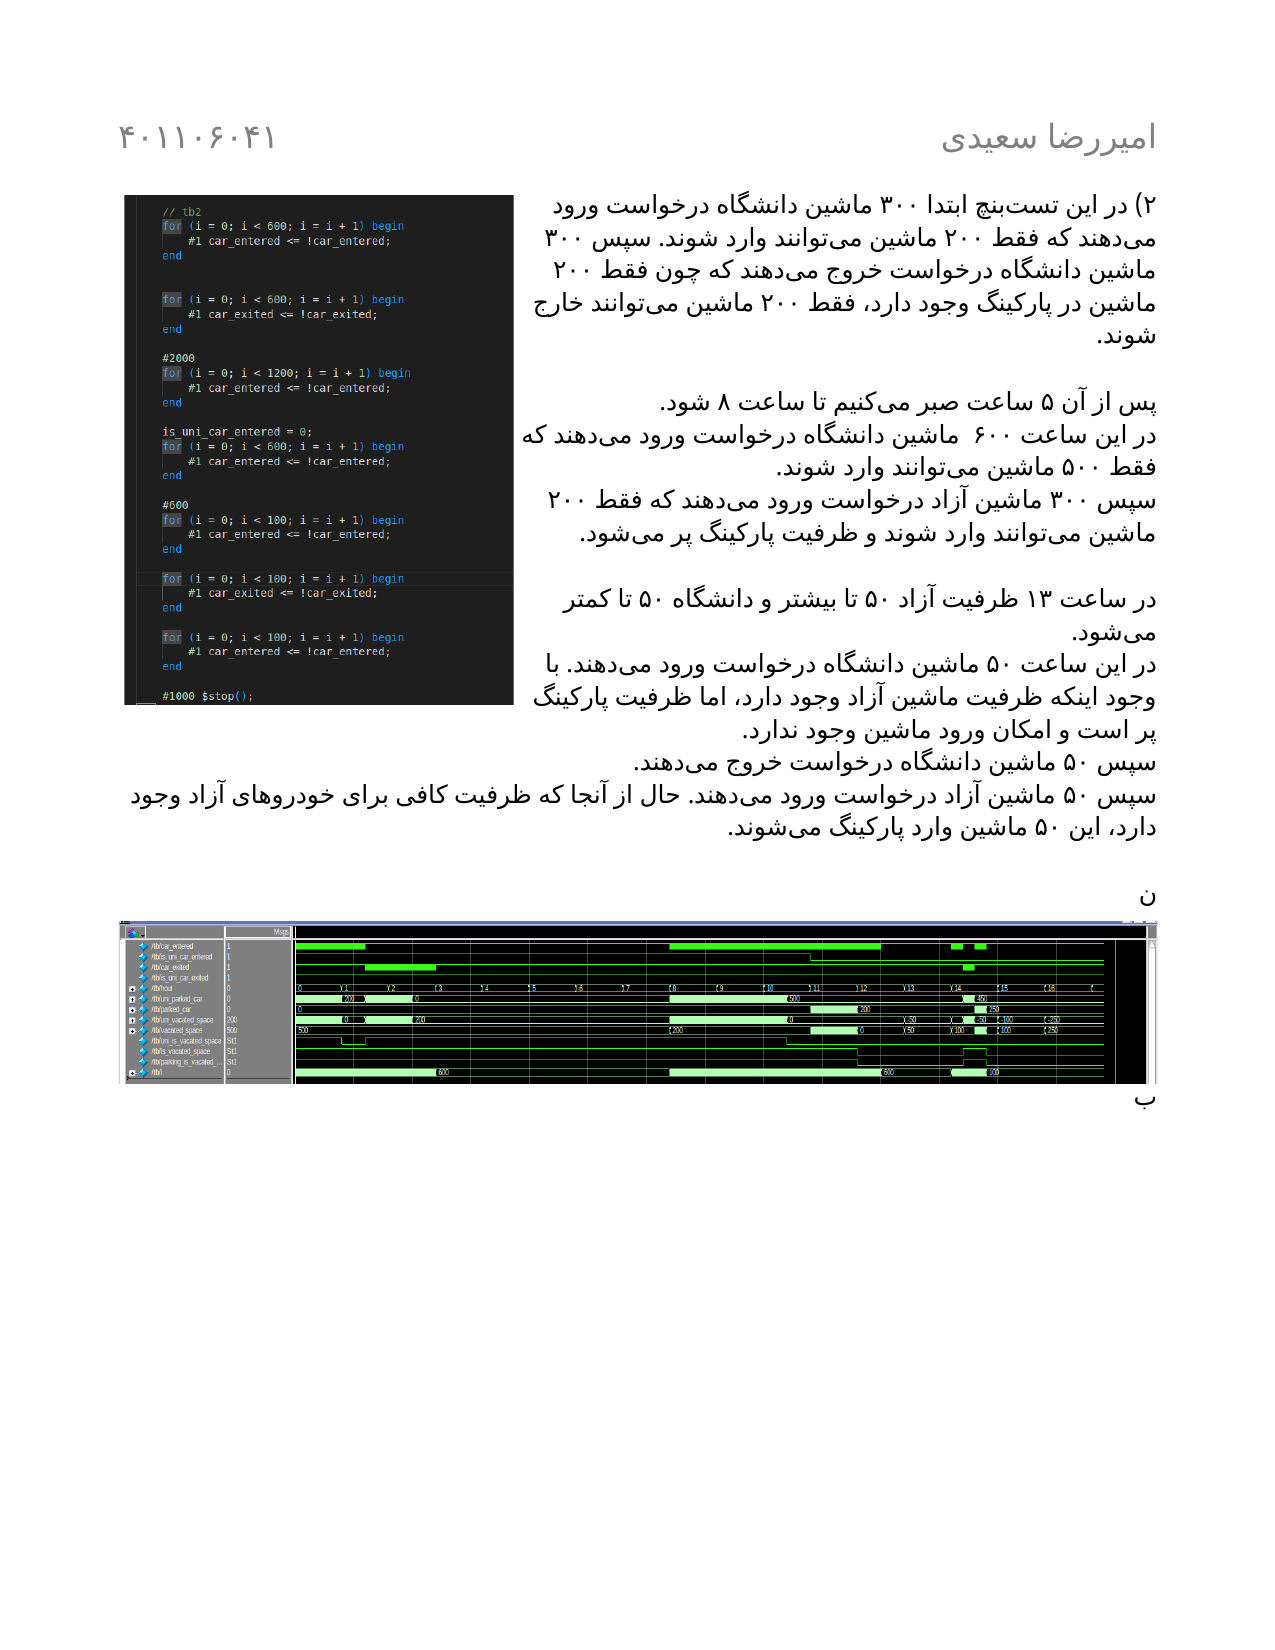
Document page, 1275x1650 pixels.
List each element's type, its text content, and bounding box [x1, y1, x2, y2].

text ب [118, 1084, 1157, 1116]
text در این ساعت ۶۰۰ ماشین دانشگاه درخواست ورود می‌دهند که فقط ۵۰۰ ماشین می‌توانند وارد شوند. [514, 421, 1157, 486]
text در این ساعت ۵۰ ماشین دانشگاه درخواست ورود می‌دهند. با وجود اینکه ظرفیت ماشین آزاد وجود دارد، اما ظرفیت پارکینگ پر است و امکان ورود ماشین وجود ندارد. [118, 650, 1157, 748]
text ن [118, 880, 1157, 913]
picture [118, 921, 1158, 1084]
text پس از آن ۵ ساعت صبر می‌کنیم تا ساعت ۸ شود. [514, 388, 1157, 421]
text سپس ۵۰ ماشین آزاد درخواست ورود می‌دهند. حال از آنجا که ظرفیت کافی برای خودروهای آزاد وجود دارد، این ۵۰ ماشین وارد پارکینگ می‌شوند. [118, 781, 1157, 846]
text ۲) در این تست‌بنچ ابتدا ۳۰۰ ماشین دانشگاه درخواست ورود می‌دهند که فقط ۲۰۰ ماشین می‌توانند وارد شوند. سپس ۳۰۰ ماشین دانشگاه درخواست خروج می‌دهند که چون فقط ۲۰۰ ماشین در پارکینگ وجود دارد، فقط ۲۰۰ ماشین می‌توانند خارج شوند. [118, 191, 1157, 354]
text سپس ۵۰ ماشین دانشگاه درخواست خروج می‌دهند. [118, 748, 1157, 781]
text سپس ۳۰۰ ماشین آزاد درخواست ورود می‌دهند که فقط ۲۰۰ ماشین می‌توانند وارد شوند و ظرفیت پارکینگ پر می‌شود. [514, 486, 1157, 551]
picture [124, 195, 514, 705]
text در ساعت ۱۳ ظرفیت آزاد ۵۰ تا بیشتر و دانشگاه ۵۰ تا کمتر می‌شود. [514, 585, 1157, 650]
text [118, 913, 1157, 921]
